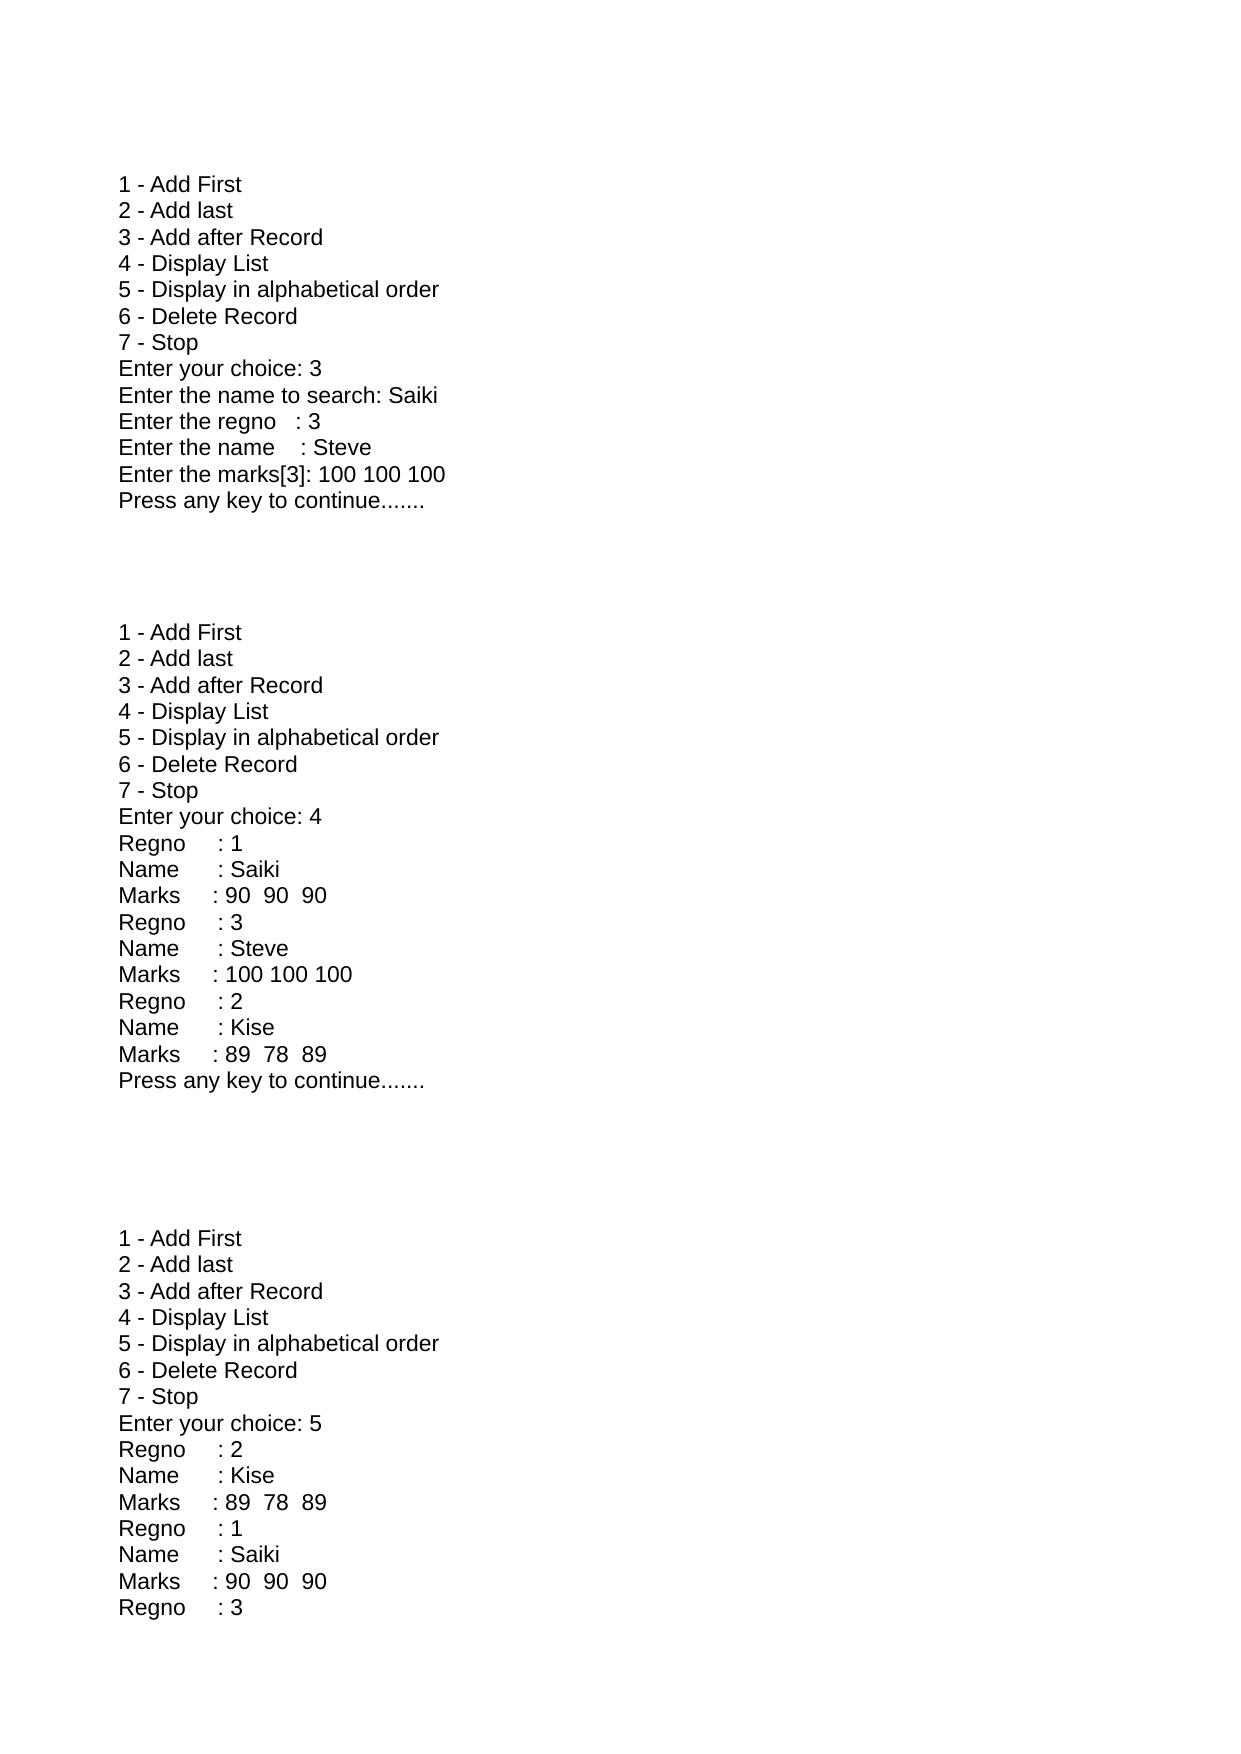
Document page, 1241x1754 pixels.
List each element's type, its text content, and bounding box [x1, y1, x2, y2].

text 5 - Display in alphabetical order [118, 276, 1122, 303]
text 7 - Stop [118, 777, 1122, 803]
text 4 - Display List [118, 1304, 1122, 1330]
text Enter the name : Steve [118, 434, 1122, 461]
text Enter your choice: 3 [118, 355, 1122, 382]
text Enter the marks[3]: 100 100 100 [118, 461, 1122, 487]
text Press any key to continue....... [118, 1067, 1122, 1093]
text Marks : 90 90 90 [118, 1568, 1122, 1594]
text Regno : 3 [118, 909, 1122, 935]
text 3 - Add after Record [118, 223, 1122, 250]
text Press any key to continue....... [118, 487, 1122, 513]
text 5 - Display in alphabetical order [118, 724, 1122, 751]
text Enter your choice: 5 [118, 1409, 1122, 1436]
text 4 - Display List [118, 250, 1122, 276]
text 2 - Add last [118, 197, 1122, 223]
text 1 - Add First [118, 1225, 1122, 1251]
text Marks : 90 90 90 [118, 882, 1122, 909]
text Marks : 100 100 100 [118, 961, 1122, 988]
text Regno : 2 [118, 988, 1122, 1014]
text 7 - Stop [118, 1383, 1122, 1409]
text Name : Steve [118, 935, 1122, 961]
text Regno : 2 [118, 1436, 1122, 1462]
text 6 - Delete Record [118, 1357, 1122, 1383]
text 1 - Add First [118, 171, 1122, 197]
text 6 - Delete Record [118, 751, 1122, 777]
text Regno : 1 [118, 830, 1122, 856]
text 2 - Add last [118, 645, 1122, 672]
text 5 - Display in alphabetical order [118, 1330, 1122, 1357]
text Enter your choice: 4 [118, 803, 1122, 830]
text Marks : 89 78 89 [118, 1488, 1122, 1515]
text 1 - Add First [118, 619, 1122, 645]
text 4 - Display List [118, 698, 1122, 724]
text Enter the regno : 3 [118, 408, 1122, 434]
text 3 - Add after Record [118, 672, 1122, 698]
text Enter the name to search: Saiki [118, 382, 1122, 408]
text Name : Kise [118, 1014, 1122, 1041]
text Regno : 3 [118, 1594, 1122, 1620]
text Name : Saiki [118, 856, 1122, 882]
text 3 - Add after Record [118, 1278, 1122, 1304]
text Name : Kise [118, 1462, 1122, 1488]
text Marks : 89 78 89 [118, 1041, 1122, 1067]
text 7 - Stop [118, 329, 1122, 355]
text Regno : 1 [118, 1515, 1122, 1541]
text Name : Saiki [118, 1541, 1122, 1568]
text 6 - Delete Record [118, 303, 1122, 329]
text 2 - Add last [118, 1251, 1122, 1278]
